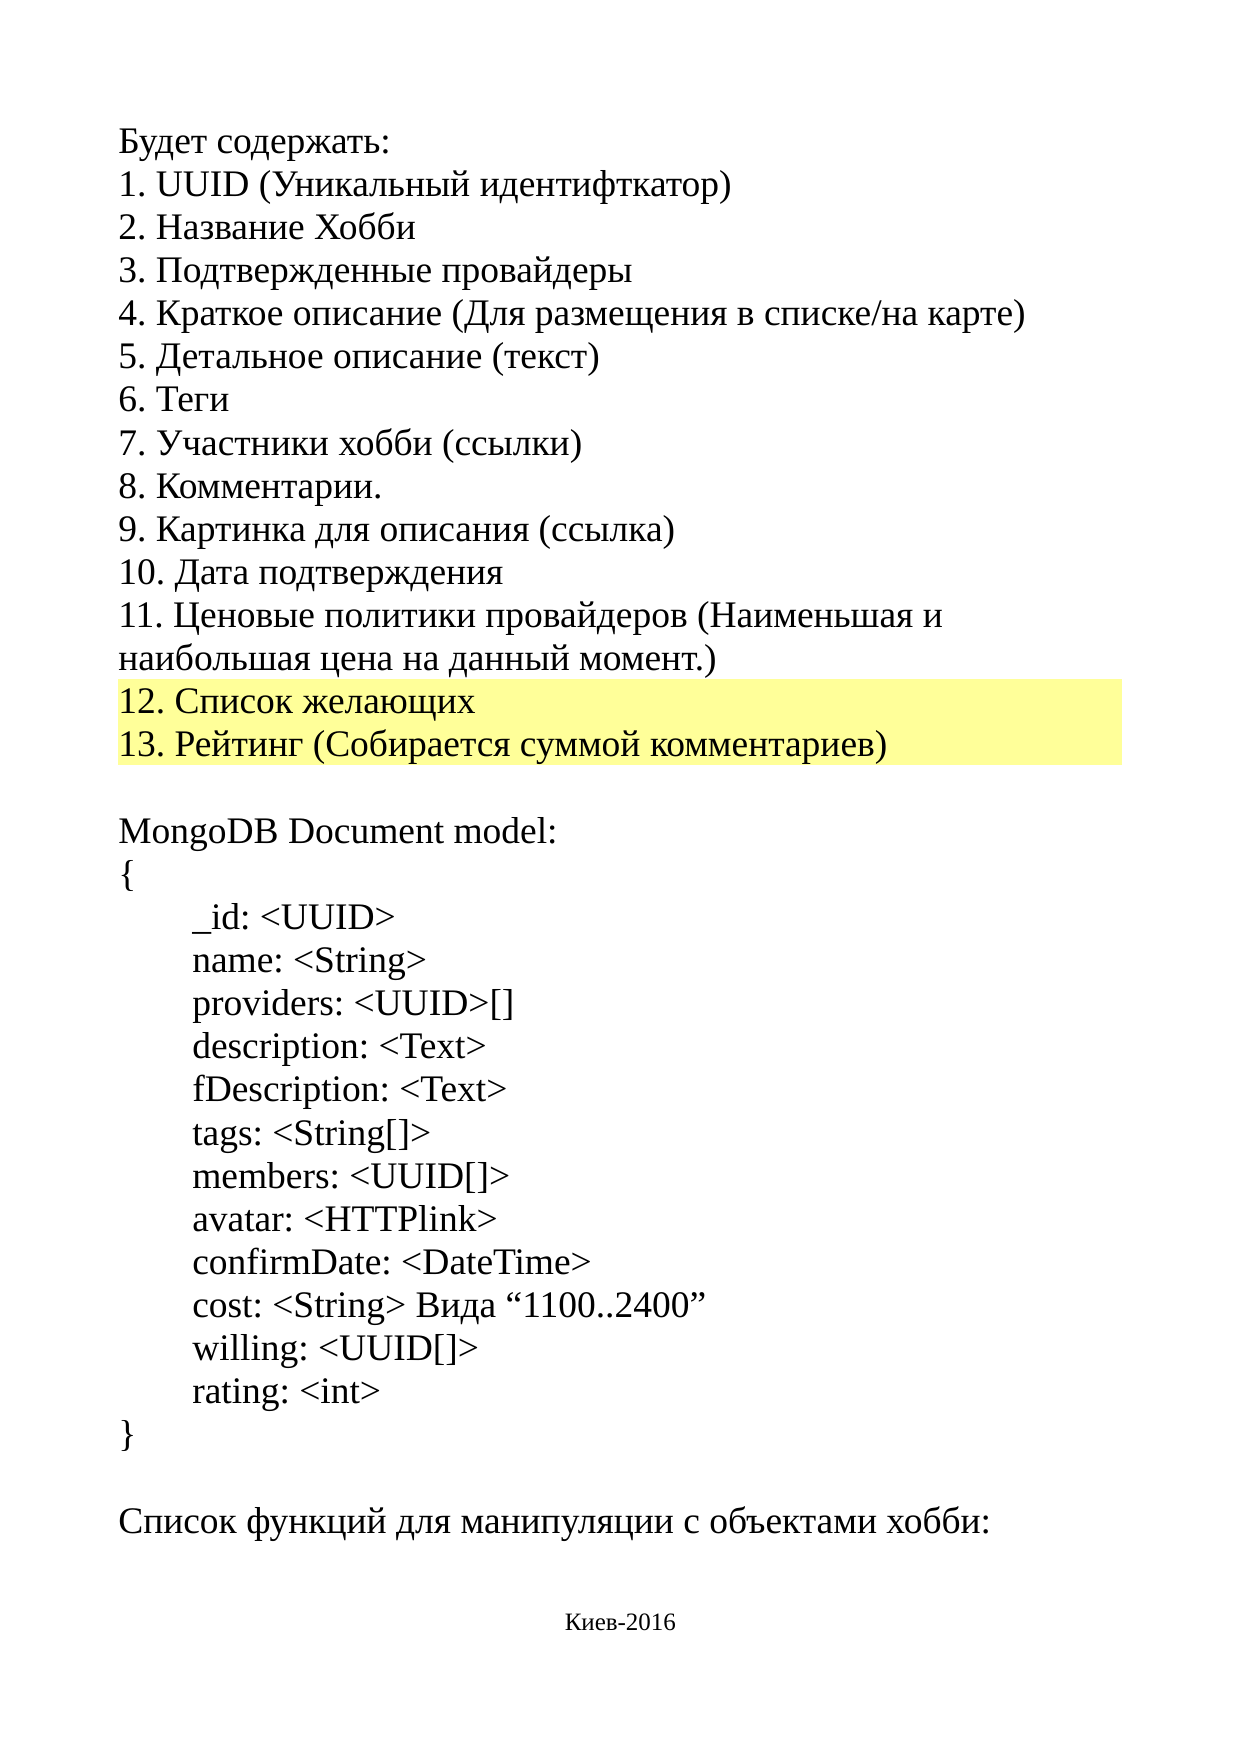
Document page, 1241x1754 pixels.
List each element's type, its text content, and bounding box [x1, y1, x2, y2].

text MongoDB Document model: [118, 808, 1122, 851]
text _id: <UUID> [118, 894, 1122, 937]
text 1. UUID (Уникальный идентифткатор) [118, 161, 1122, 204]
text description: <Text> [118, 1024, 1122, 1067]
text rating: <int> [118, 1369, 1122, 1412]
text avatar: <HTTPlink> [118, 1196, 1122, 1239]
text 5. Детальное описание (текст) [118, 334, 1122, 377]
text Будет содержать: [118, 118, 1122, 161]
text } [118, 1412, 1122, 1455]
text confirmDate: <DateTime> [118, 1239, 1122, 1282]
text Список функций для манипуляции с объектами хобби: [118, 1498, 1122, 1541]
text fDescription: <Text> [118, 1067, 1122, 1110]
text 2. Название Хобби [118, 204, 1122, 247]
text providers: <UUID>[] [118, 981, 1122, 1024]
text 6. Теги [118, 377, 1122, 420]
text 8. Комментарии. [118, 463, 1122, 506]
text 10. Дата подтверждения [118, 549, 1122, 592]
text willing: <UUID[]> [118, 1326, 1122, 1369]
text members: <UUID[]> [118, 1153, 1122, 1196]
text 7. Участники хобби (ссылки) [118, 420, 1122, 463]
text 3. Подтвержденные провайдеры [118, 247, 1122, 291]
text 12. Список желающих [118, 679, 1122, 722]
text 11. Ценовые политики провайдеров (Наименьшая и наибольшая цена на данный момент.) [118, 592, 1122, 679]
text 4. Краткое описание (Для размещения в списке/на карте) [118, 291, 1122, 334]
text { [118, 851, 1122, 894]
text cost: <String> Вида “1100..2400” [118, 1282, 1122, 1326]
text name: <String> [118, 937, 1122, 981]
text 13. Рейтинг (Собирается суммой комментариев) [118, 722, 1122, 765]
text tags: <String[]> [118, 1110, 1122, 1153]
text 9. Картинка для описания (ссылка) [118, 506, 1122, 549]
